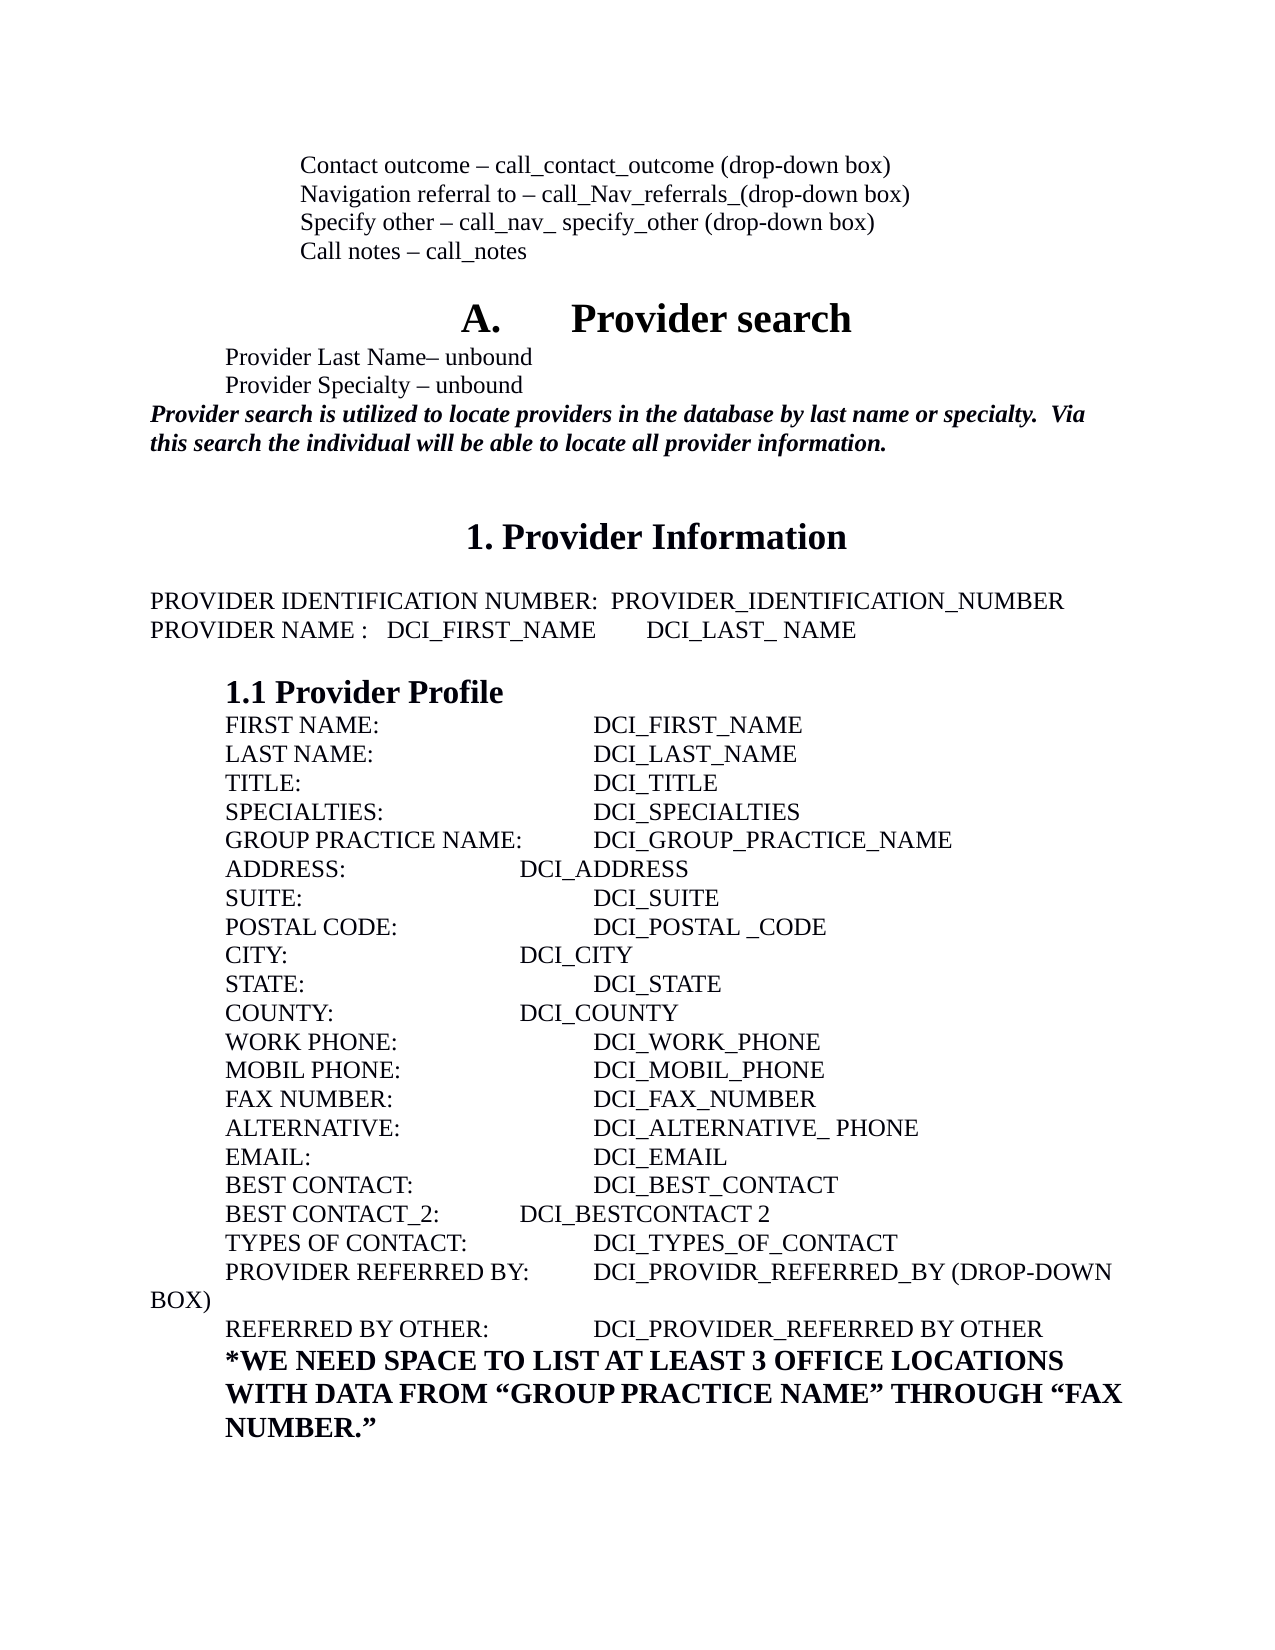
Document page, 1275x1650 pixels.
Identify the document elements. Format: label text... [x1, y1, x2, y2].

text PROVIDER NAME : DCI_FIRST_NAME DCI_LAST_ NAME [150, 615, 1125, 643]
text CITY: DCI_CITY [225, 941, 1125, 969]
text ADDRESS: DCI_ADDRESS [225, 854, 1125, 883]
text SUITE: DCI_SUITE [225, 883, 1125, 912]
text STATE: DCI_STATE [225, 969, 1125, 998]
text MOBIL PHONE: DCI_MOBIL_PHONE [225, 1056, 1125, 1084]
text FAX NUMBER: DCI_FAX_NUMBER [225, 1084, 1125, 1113]
text Specify other – call_nav_ specify_other (drop-down box) [225, 207, 1125, 236]
text BEST CONTACT: DCI_BEST_CONTACT [225, 1171, 1125, 1199]
list Provider search [187, 294, 1125, 342]
text PROVIDER IDENTIFICATION NUMBER: PROVIDER_IDENTIFICATION_NUMBER [150, 586, 1125, 615]
text Call notes – call_notes [225, 236, 1125, 265]
text FIRST NAME: DCI_FIRST_NAME [225, 711, 1125, 739]
text TITLE: DCI_TITLE [225, 768, 1125, 797]
text WORK PHONE: DCI_WORK_PHONE [225, 1027, 1125, 1056]
text Contact outcome – call_contact_outcome (drop-down box) [225, 150, 1125, 179]
text PROVIDER REFERRED By: dci_providr_referred_bY (DROP-DOWN BOX) [150, 1257, 1125, 1314]
text TYPES OF CONTACT: DCI_TYPES_OF_CONTACT [225, 1228, 1125, 1257]
text *WE NEED SPACE TO LIST AT LEAST 3 OFFICE LOCATIONS WITH DATA FROM “GROUP PRACTICE NAME” THROUGH “FAX NUMBER.” [225, 1343, 1125, 1444]
text BEST CONTACT_2: DCI_BESTCONTACT 2 [225, 1199, 1125, 1228]
text GROUP PRACTICE NAME: DCI_GROUP_PRACTICE_NAME [225, 826, 1125, 854]
text 1.1 Provider Profile [150, 672, 1125, 711]
text Provider Last Name– unbound [225, 342, 1125, 370]
text EMAIL: DCI_EMAIL [225, 1142, 1125, 1171]
text POSTAL CODE: DCI_POSTAL _CODE [225, 912, 1125, 941]
text COUNTY: DCI_COUNTY [225, 998, 1125, 1027]
list Provider Information [187, 514, 1125, 557]
text Navigation referral to – call_Nav_referrals_(drop-down box) [225, 179, 1125, 207]
text Provider search is utilized to locate providers in the database by last name or specialty. Via this search the individual will be able to locate all provider information. [150, 399, 1125, 457]
text Provider Specialty – unbound [225, 370, 1125, 399]
text SPECIALTIES: DCI_SPECIALTIES [225, 797, 1125, 826]
text ALTERNATIVE: DCI_aLTERNATIVE_ PHONE [225, 1113, 1125, 1142]
text LAST NAME: DCI_LAST_NAME [225, 739, 1125, 768]
text REFERRED BY OTHER: DCI_PROVIDER_REFERRED BY OTHER [225, 1314, 1125, 1343]
